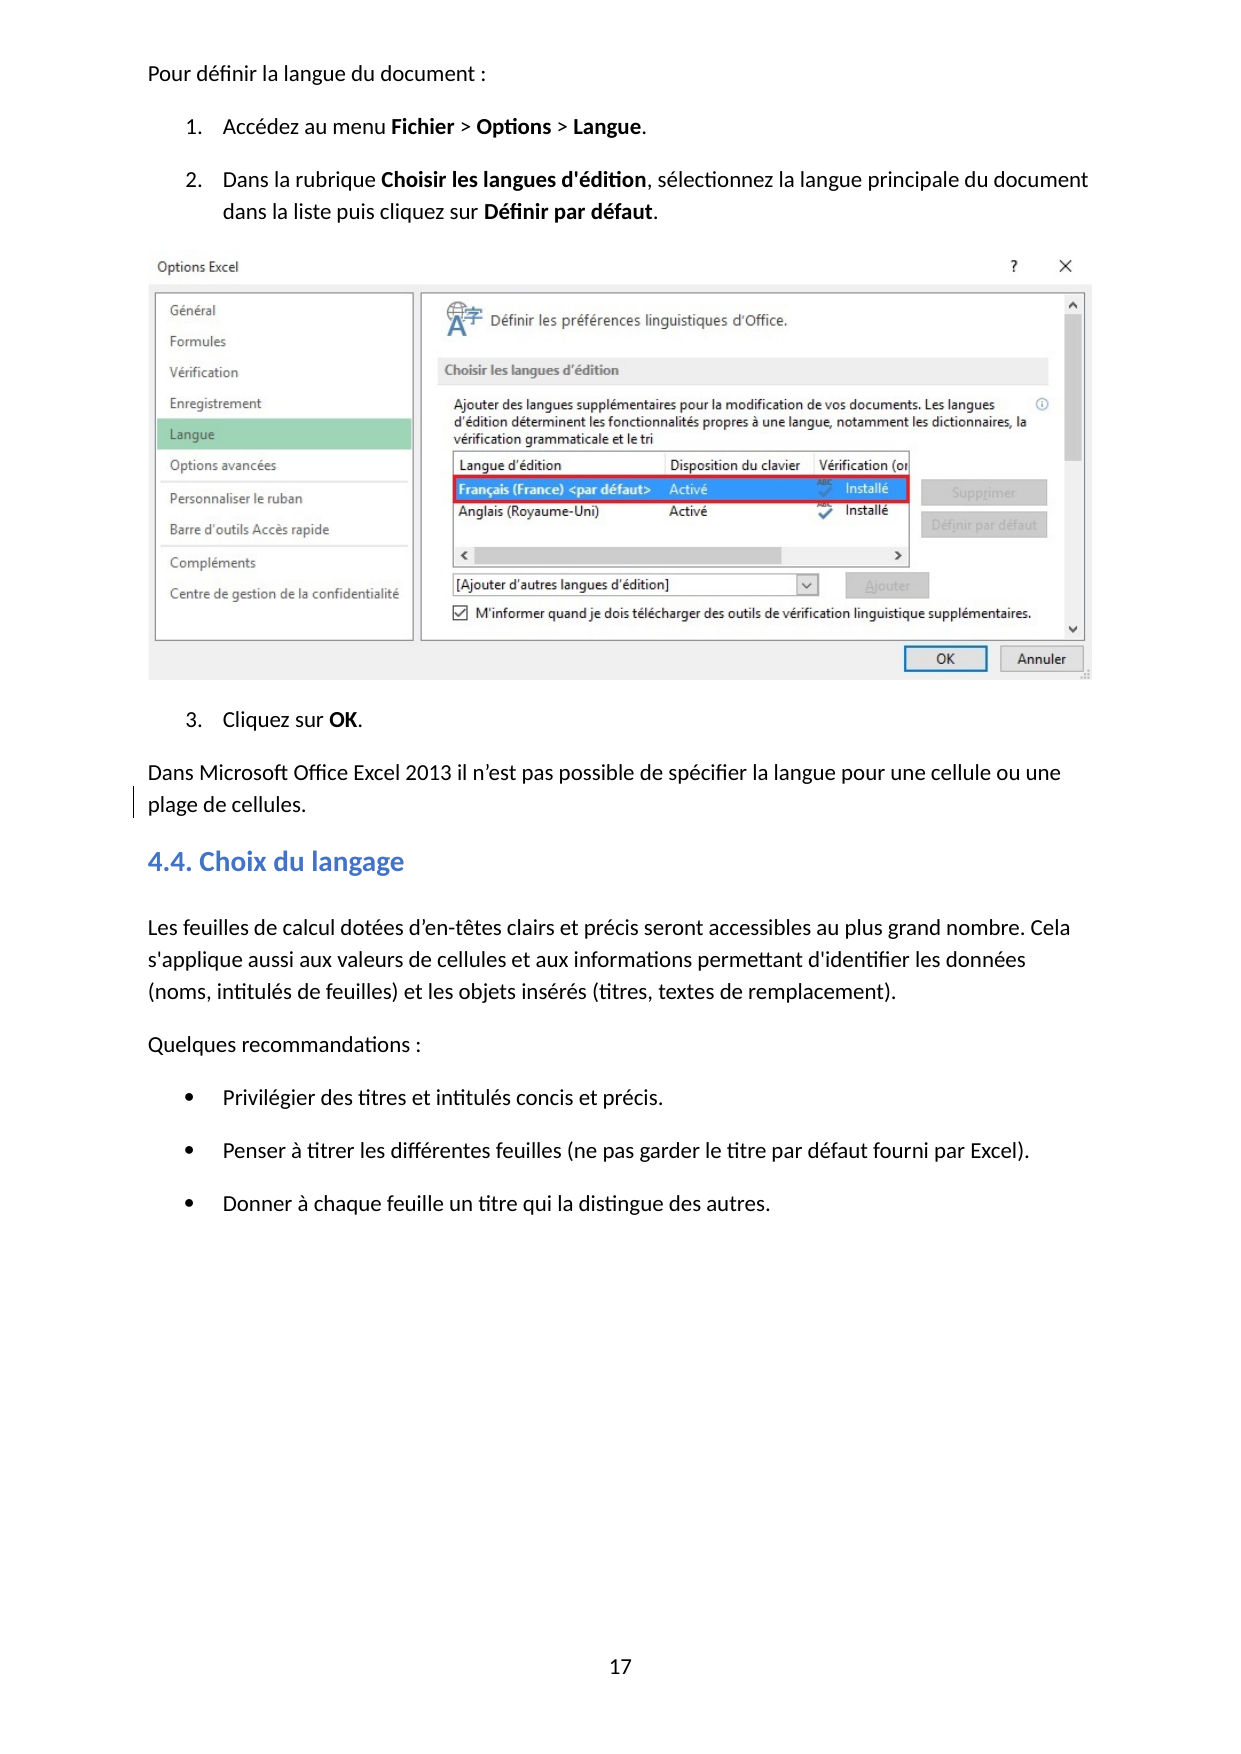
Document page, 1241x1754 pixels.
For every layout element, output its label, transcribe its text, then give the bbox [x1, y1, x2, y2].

subtitle 4.4. Choix du langage [148, 843, 1093, 879]
text Pour définir la langue du document : [148, 59, 1093, 87]
text Dans Microsoft Office Excel 2013 il n’est pas possible de spécifier la langue pour une cellule ou une plage de cellules. [148, 758, 1093, 818]
list Cliquez sur OK. [185, 705, 1093, 733]
list Penser à titrer les différentes feuilles (ne pas garder le titre par défaut fourni par Excel). [185, 1137, 1093, 1164]
list Accédez au menu Fichier > Options > Langue. [185, 112, 1093, 140]
text Quelques recommandations : [148, 1031, 1093, 1058]
list Dans la rubrique Choisir les langues d'édition, sélectionnez la langue principale du document dans la liste puis cliquez sur Définir par défaut. [185, 165, 1093, 225]
list Privilégier des titres et intitulés concis et précis. [185, 1083, 1093, 1112]
list Donner à chaque feuille un titre qui la distingue des autres. [185, 1189, 1093, 1218]
text Les feuilles de calcul dotées d’en-têtes clairs et précis seront accessibles au plus grand nombre. Cela s'applique aussi aux valeurs de cellules et aux informations permettant d'identifier les données (noms, intitulés de feuilles) et les objets insérés (titres, textes de remplacement). [148, 913, 1093, 1006]
picture [148, 250, 1092, 680]
